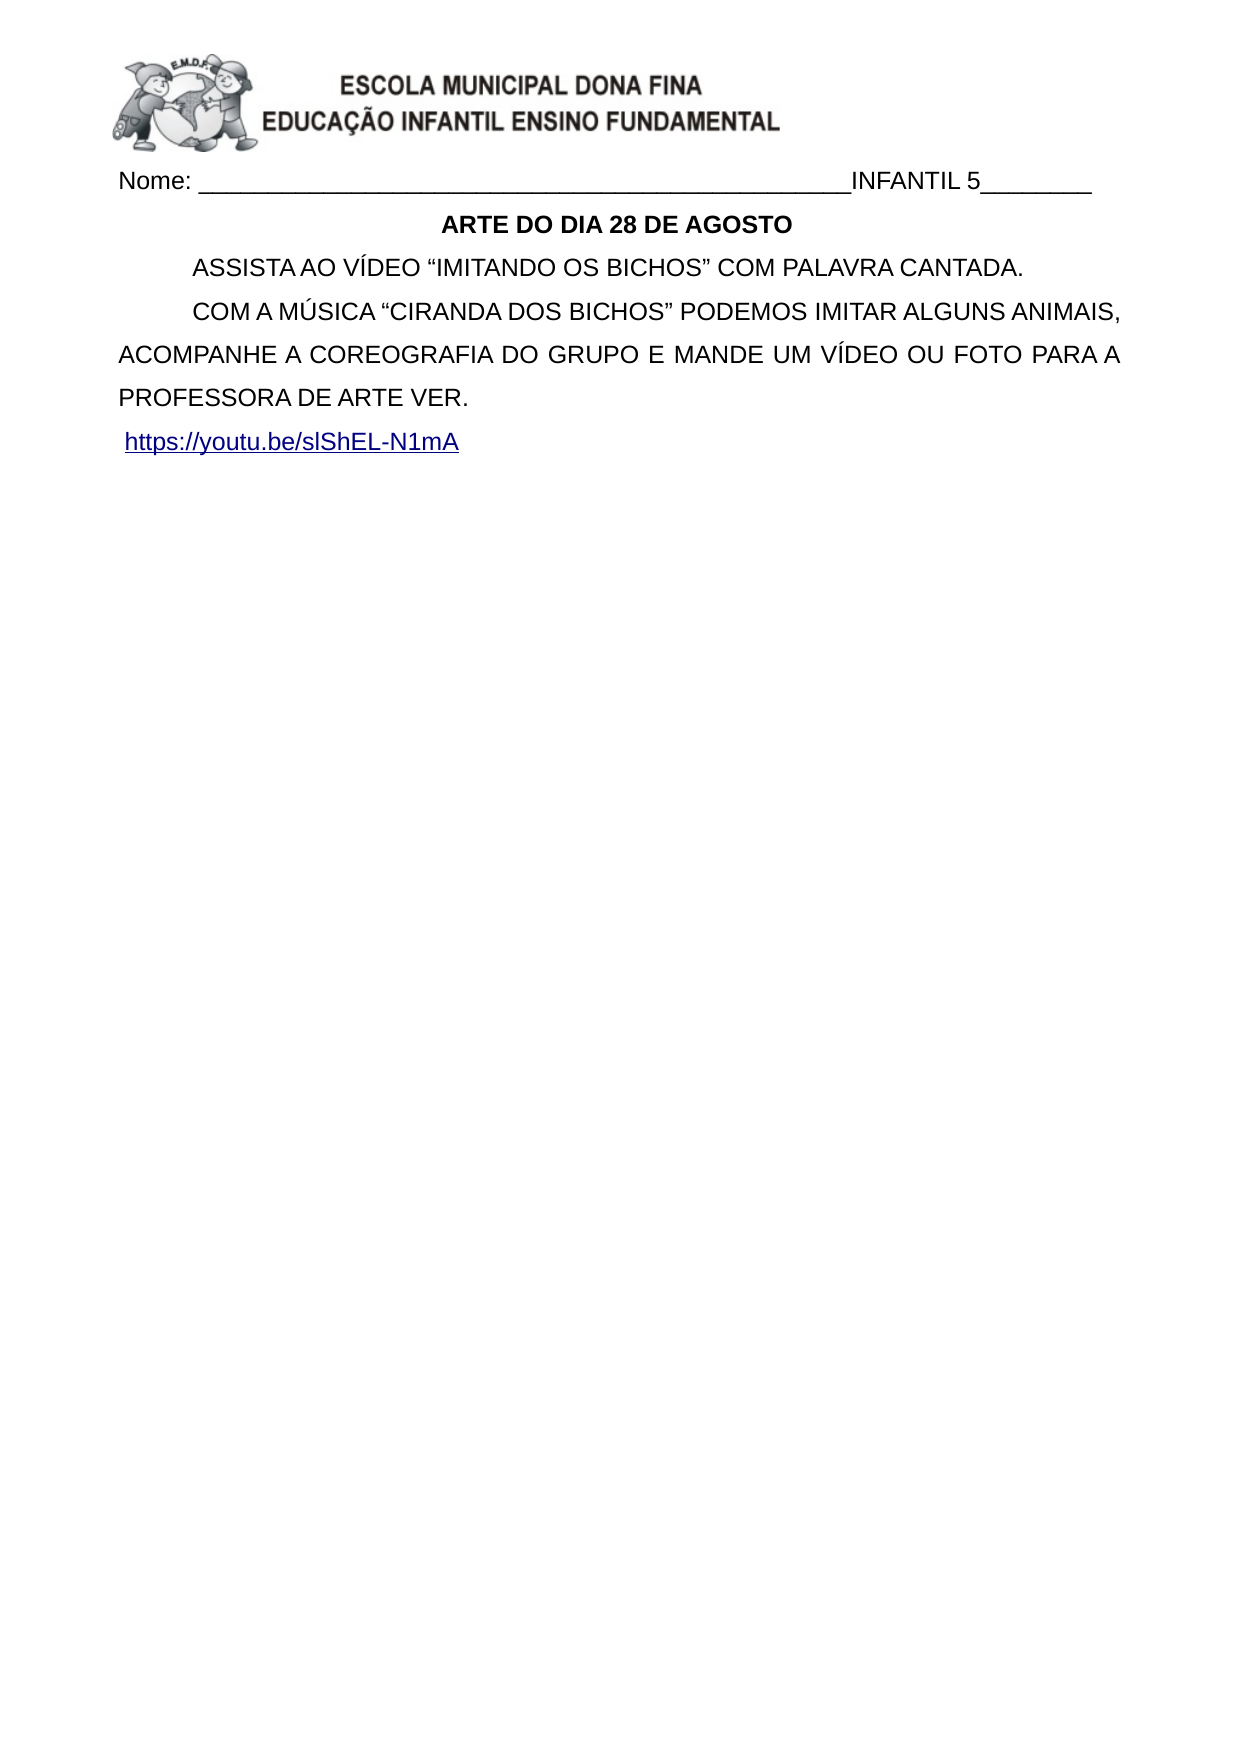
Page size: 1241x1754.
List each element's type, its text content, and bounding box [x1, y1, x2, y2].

text ARTE DO DIA 28 DE AGOSTO [118, 210, 1122, 238]
text https://youtu.be/slShEL-N1mA [118, 427, 1122, 456]
text ASSISTA AO VÍDEO “IMITANDO OS BICHOS” COM PALAVRA CANTADA. [118, 253, 1122, 282]
text Nome: _______________________________________________INFANTIL 5________ [118, 118, 1122, 195]
text COM A MÚSICA “CIRANDA DOS BICHOS” PODEMOS IMITAR ALGUNS ANIMAIS, ACOMPANHE A COREOGRAFIA DO GRUPO E MANDE UM VÍDEO OU FOTO PARA A PROFESSORA DE ARTE VER. [118, 297, 1122, 412]
